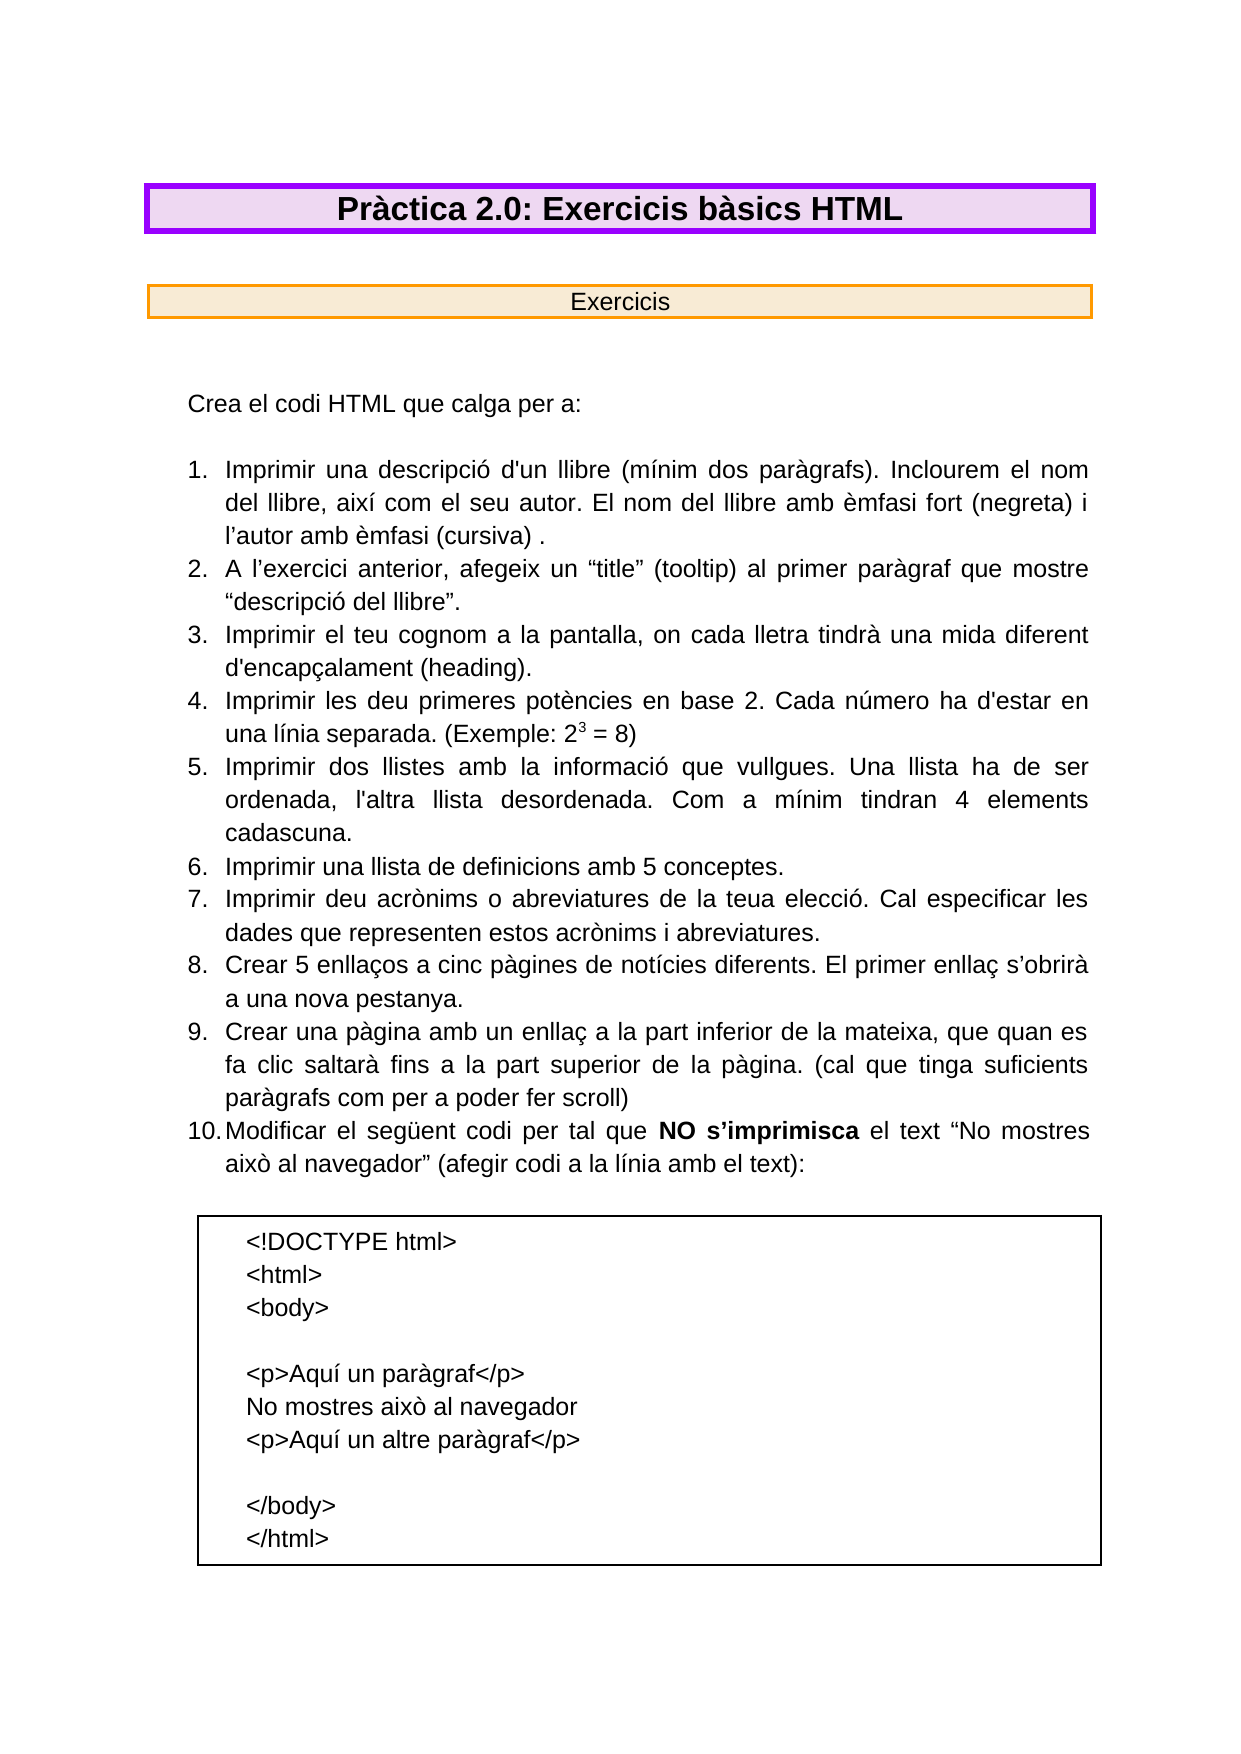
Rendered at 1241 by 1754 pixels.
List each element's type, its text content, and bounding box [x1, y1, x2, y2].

list Crear 5 enllaços a cinc pàgines de notícies diferents. El primer enllaç s’obrirà a una nova pestanya. [187, 951, 1090, 1012]
list Modificar el següent codi per tal que NO s’imprimisca el text “No mostres això al navegador” (afegir codi a la línia amb el text): [187, 1116, 1090, 1177]
table_header <!DOCTYPE html> <html> <body> <p>Aquí un paràgraf</p> No mostres això al navegador <p>Aquí un altre paràgraf</p> </body> </html> [199, 1217, 1100, 1563]
list Imprimir deu acrònims o abreviatures de la teua elecció. Cal especificar les dades que representen estos acrònims i abreviatures. [187, 884, 1090, 946]
list Imprimir dos llistes amb la informació que vullgues. Una llista ha de ser ordenada, l'altra llista desordenada. Com a mínim tindran 4 elements cadascuna. [187, 752, 1090, 847]
list Crear una pàgina amb un enllaç a la part inferior de la mateixa, que quan es fa clic saltarà fins a la part superior de la pàgina. (cal que tinga suficients paràgrafs com per a poder fer scroll) [187, 1017, 1090, 1111]
text Exercicis [150, 287, 1090, 316]
list Imprimir una descripció d'un llibre (mínim dos paràgrafs). Inclourem el nom del llibre, així com el seu autor. El nom del llibre amb èmfasi fort (negreta) i l’autor amb èmfasi (cursiva) . [187, 455, 1090, 550]
text Pràctica 2.0: Exercicis bàsics HTML [150, 189, 1090, 228]
list Imprimir les deu primeres potències en base 2. Cada número ha d'estar en una línia separada. (Exemple: 23 = 8) [187, 686, 1090, 748]
list A l’exercici anterior, afegeix un “title” (tooltip) al primer paràgraf que mostre “descripció del llibre”. [187, 554, 1090, 616]
text Crea el codi HTML que calga per a: [187, 389, 1090, 418]
list Imprimir el teu cognom a la pantalla, on cada lletra tindrà una mida diferent d'encapçalament (heading). [187, 620, 1090, 682]
list Imprimir una llista de definicions amb 5 conceptes. [187, 851, 1090, 880]
